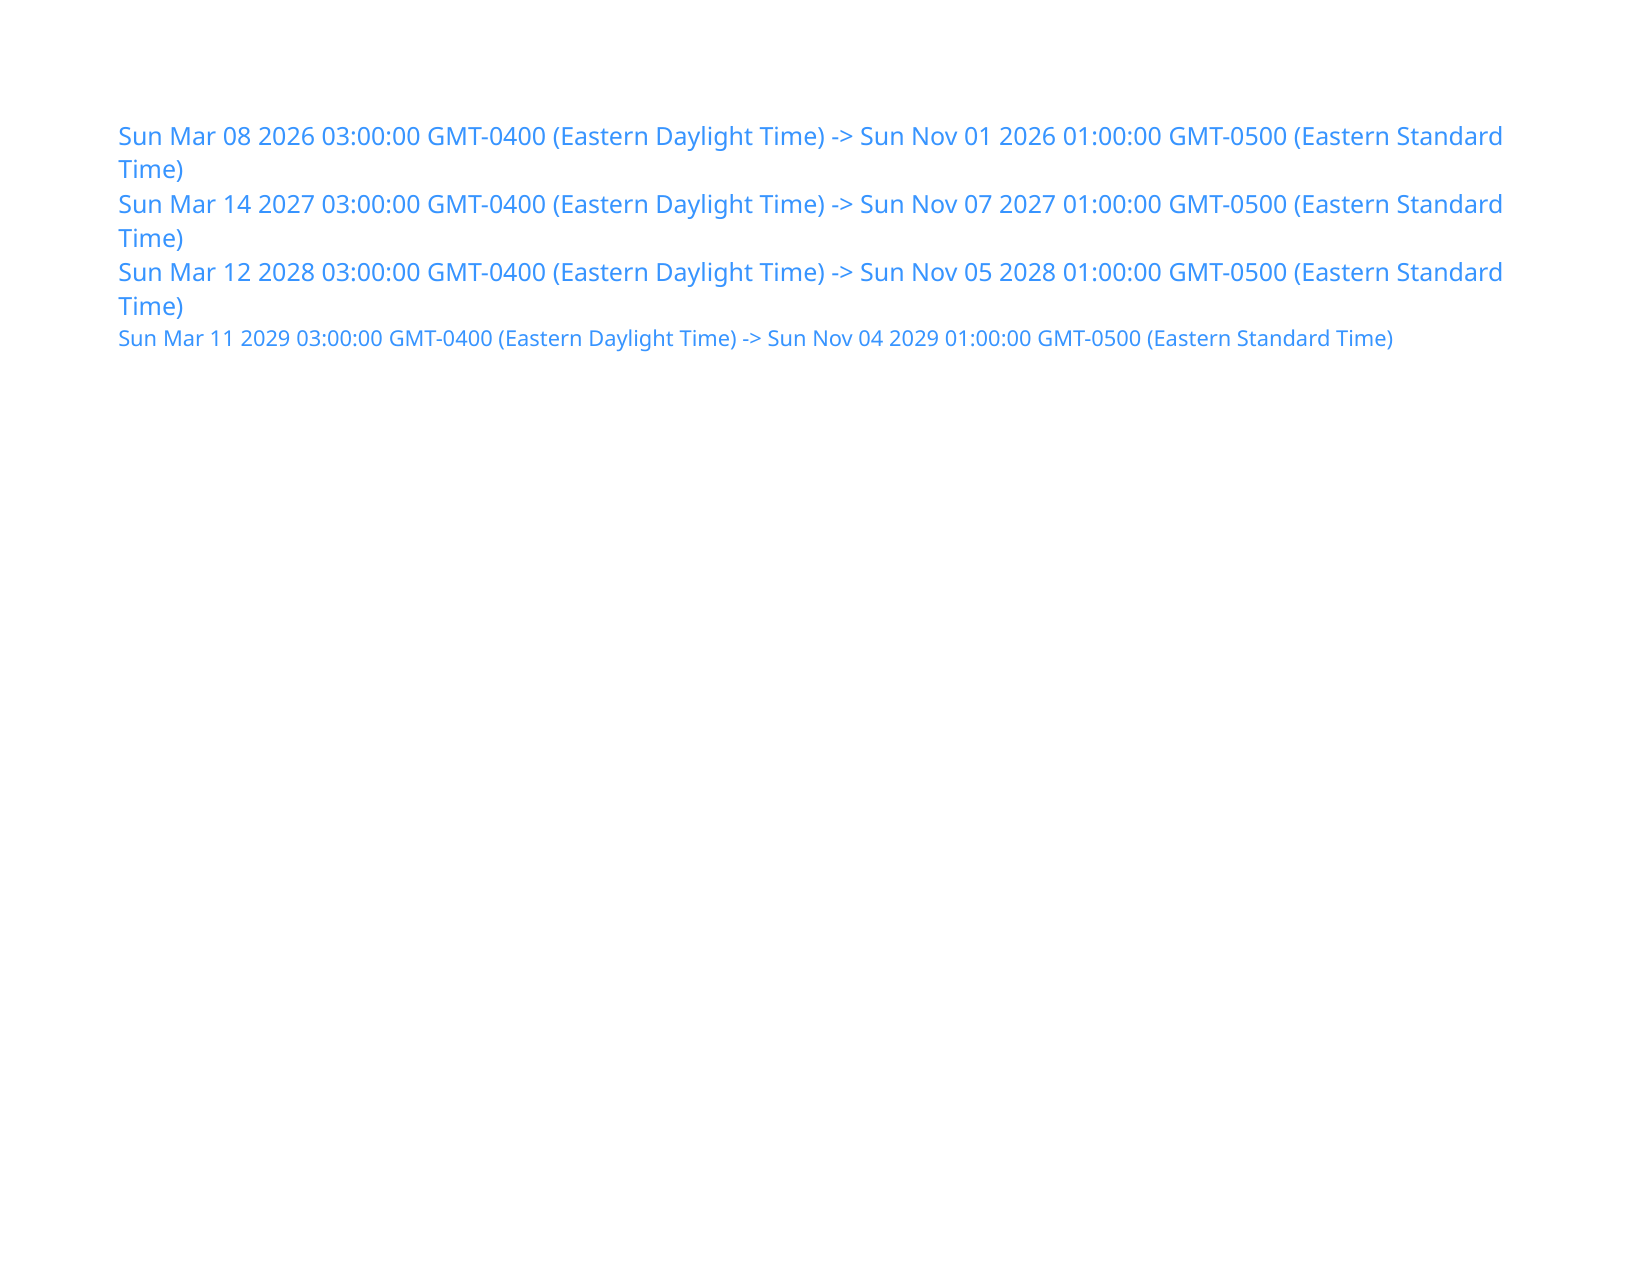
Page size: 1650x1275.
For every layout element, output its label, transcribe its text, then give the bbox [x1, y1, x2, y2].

text Sun Mar 08 2026 03:00:00 GMT-0400 (Eastern Daylight Time) -> Sun Nov 01 2026 01:00:00 GMT-0500 (Eastern Standard Time) [118, 118, 1526, 186]
text Sun Mar 11 2029 03:00:00 GMT-0400 (Eastern Daylight Time) -> Sun Nov 04 2029 01:00:00 GMT-0500 (Eastern Standard Time) [118, 322, 1526, 352]
text Sun Mar 12 2028 03:00:00 GMT-0400 (Eastern Daylight Time) -> Sun Nov 05 2028 01:00:00 GMT-0500 (Eastern Standard Time) [118, 254, 1526, 322]
text Sun Mar 14 2027 03:00:00 GMT-0400 (Eastern Daylight Time) -> Sun Nov 07 2027 01:00:00 GMT-0500 (Eastern Standard Time) [118, 186, 1526, 254]
